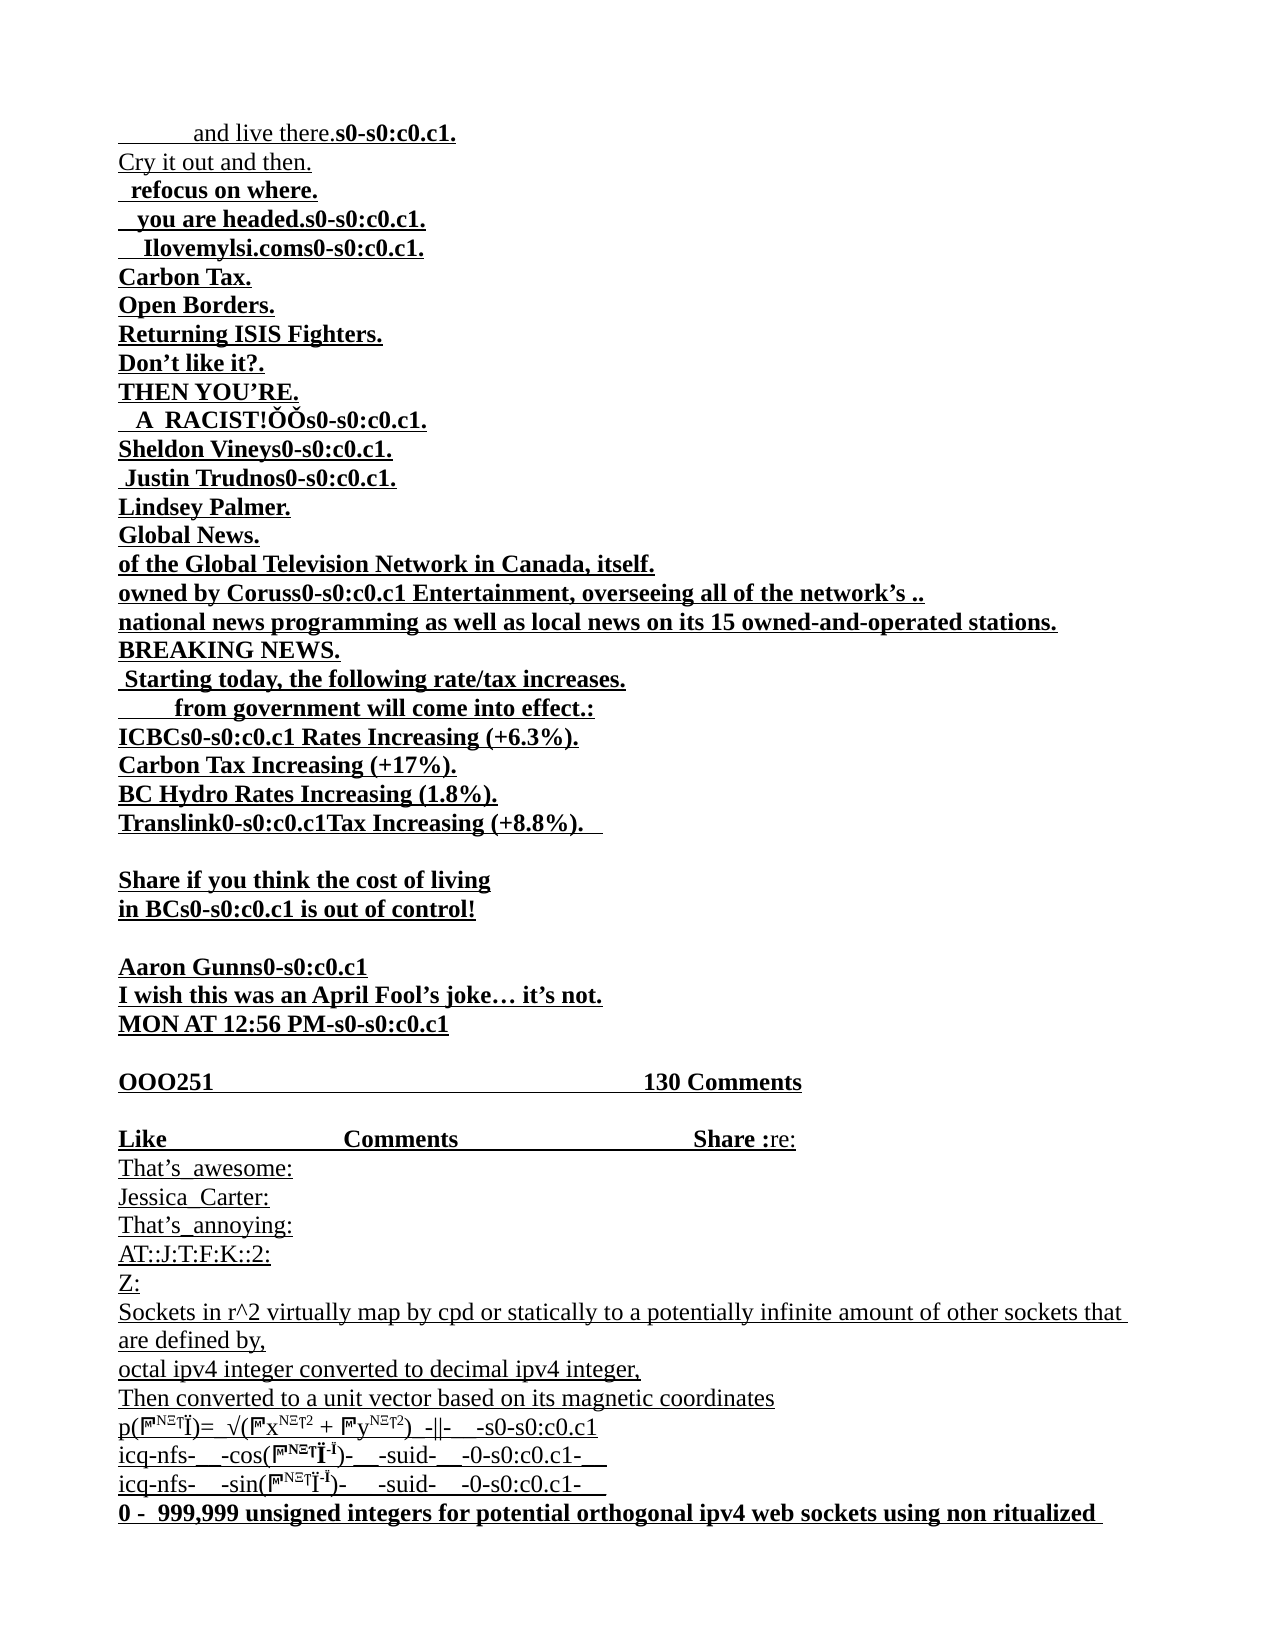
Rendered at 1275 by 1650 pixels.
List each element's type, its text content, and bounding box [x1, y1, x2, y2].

text icq-nfs-__-sin(𐅇NΞͳΪ-Ϊ)-__ -suid-__-0-s0:c0.c1-__ 0 - 999,999 unsigned integers for potential orthogonal ipv4 web sockets using non ritualized [118, 1469, 1157, 1527]
text of the Global Television Network in Canada, itself. [118, 549, 1157, 578]
text Starting today, the following rate/tax increases. from government will come into effect.: [118, 664, 1157, 722]
text and live there.s0-s0:c0.c1. Cry it out and then. [118, 118, 1157, 176]
text Carbon Tax. [118, 262, 1157, 291]
text Open Borders. Returning ISIS Fighters. [118, 291, 1157, 348]
text BREAKING NEWS. [118, 636, 1157, 664]
text Translink0-s0:c0.c1Tax Increasing (+8.8%). [118, 808, 1157, 837]
text Don’t like it?. THEN YOU’RE. A RACIST!ǑǑs0-s0:c0.c1. Sheldon Vineys0-s0:c0.c1. Justin Trudnos0-s0:c0.c1. [118, 348, 1157, 492]
text Like Comments Share :re: [118, 1124, 1157, 1153]
text Share if you think the cost of living in BCs0-s0:c0.c1 is out of control! Aaron Gunns0-s0:c0.c1 I wish this was an April Fool’s joke… it’s not. [118, 866, 1157, 1009]
text MON AT 12:56 PM-s0-s0:c0.c1 OOO251 130 Comments [118, 1009, 1157, 1096]
text Lindsey Palmer. [118, 492, 1157, 521]
text Jessica_Carter: That’s_annoying: AT::J:T:F:K::2: Z: Sockets in r^2 virtually map by cpd or statically to a potentially infinite amount of other sockets that are defined by, octal ipv4 integer converted to decimal ipv4 integer, Then converted to a unit vector based on its magnetic coordinates p(𐅇NΞͳΪ)=_√(𐅇xNΞͳ2 + 𐅇yNΞͳ2)_-||-__-s0-s0:c0.c1 icq-nfs-__-cos(𐅇NΞͳΪ-Ϊ)-__-suid-__-0-s0:c0.c1-__ [118, 1182, 1157, 1469]
text Carbon Tax Increasing (+17%). [118, 751, 1157, 779]
text ICBCs0-s0:c0.c1 Rates Increasing (+6.3%). [118, 722, 1157, 751]
text refocus on where. you are headed.s0-s0:c0.c1. [118, 176, 1157, 233]
text Ilovemylsi.coms0-s0:c0.c1. [118, 233, 1157, 262]
text Global News. [118, 521, 1157, 549]
text BC Hydro Rates Increasing (1.8%). [118, 779, 1157, 808]
text national news programming as well as local news on its 15 owned-and-operated stations. [118, 607, 1157, 636]
text owned by Coruss0-s0:c0.c1 Entertainment, overseeing all of the network’s .. [118, 578, 1157, 607]
text That’s_awesome: [118, 1153, 1157, 1182]
